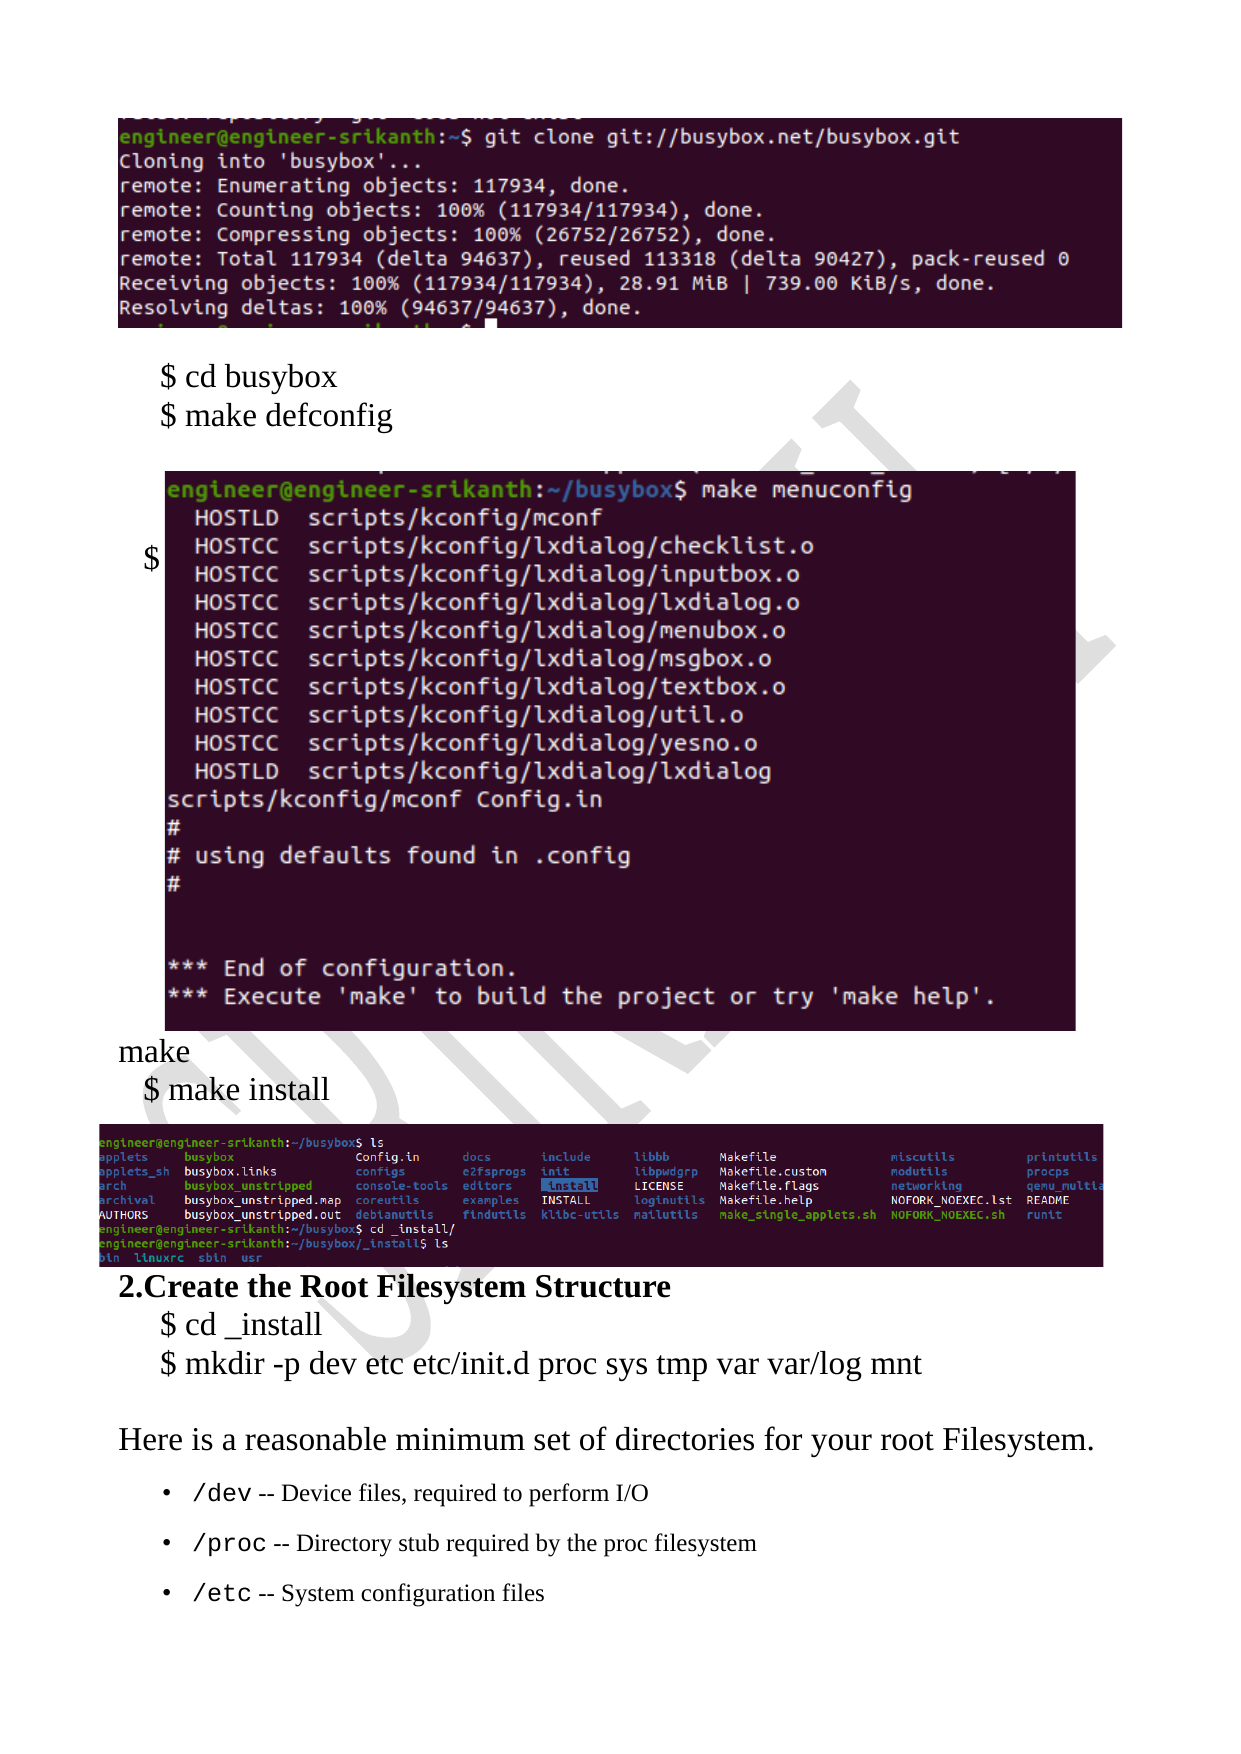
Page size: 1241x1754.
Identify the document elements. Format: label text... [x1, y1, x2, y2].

text [331, 1304, 410, 1337]
text $ make install [290, 1069, 376, 1108]
text $ make install [118, 1069, 154, 1108]
text $ make install [383, 1069, 496, 1108]
text [854, 395, 1122, 433]
text [427, 1304, 1122, 1343]
text [662, 539, 1122, 1069]
text [353, 1031, 457, 1069]
text 2.Create the Root Filesystem Structure [449, 1146, 1122, 1304]
text 2.Create the Root Filesystem Structure [405, 1267, 460, 1304]
text [545, 1031, 677, 1069]
text Here is a reasonable minimum set of directories for your root Filesystem. [118, 1419, 1122, 1458]
text $ cd busybox [118, 357, 1122, 395]
text $ make install [201, 1069, 298, 1108]
text $ make install [163, 1083, 226, 1108]
text $ mkdir -p dev etc etc/init.d proc sys tmp var var/log mnt [118, 1343, 1122, 1381]
text $ make [118, 539, 259, 1069]
text [252, 1031, 357, 1069]
text 2.Create the Root Filesystem Structure [118, 1267, 407, 1304]
list /etc -- System configuration files [162, 1578, 1122, 1609]
text $ cd _install [118, 1304, 357, 1343]
text [449, 1031, 553, 1069]
list /dev -- Device files, required to perform I/O [162, 1478, 1122, 1509]
text $ make install [487, 1069, 592, 1108]
list /proc -- Directory stub required by the proc filesystem [162, 1528, 1122, 1559]
text $ make install [583, 1069, 1122, 1108]
text $ make defconfig [118, 395, 850, 433]
